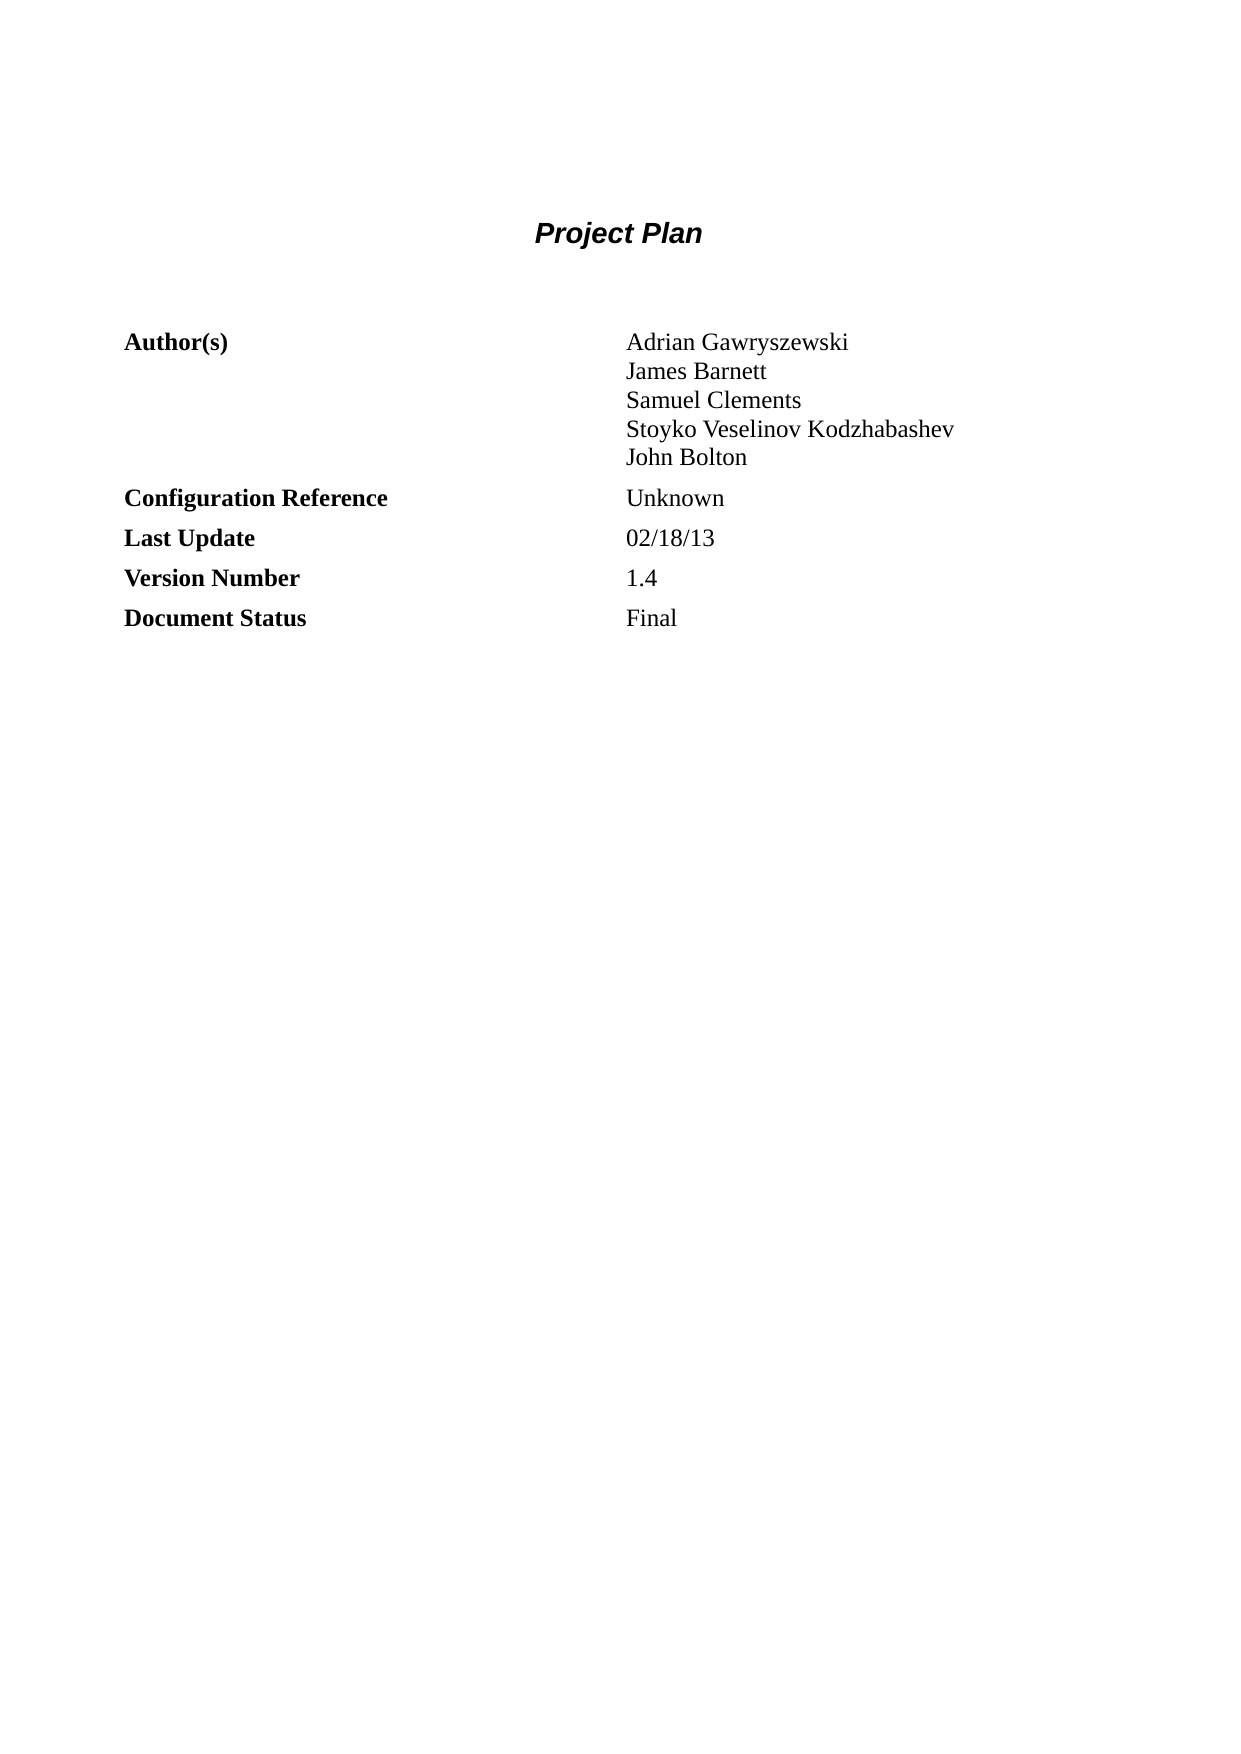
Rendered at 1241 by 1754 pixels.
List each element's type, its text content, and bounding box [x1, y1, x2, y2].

subtitle Project Plan [118, 217, 1122, 250]
table_cell Configuration Reference [118, 477, 620, 517]
table_cell 18/02/13 [620, 517, 1122, 557]
table_cell 1.4 [620, 557, 1122, 597]
table_cell Final [620, 598, 1122, 638]
table_header Adrian Gawryszewski James Barnett Samuel Clements Stoyko Veselinov Kodzhabashev John Bolton [620, 322, 1122, 477]
table_cell Version Number [118, 557, 620, 597]
table_cell Document Status [118, 598, 620, 638]
table_cell Last Update [118, 517, 620, 557]
table_header Author(s) [118, 322, 620, 477]
table_cell Unknown [620, 477, 1122, 517]
